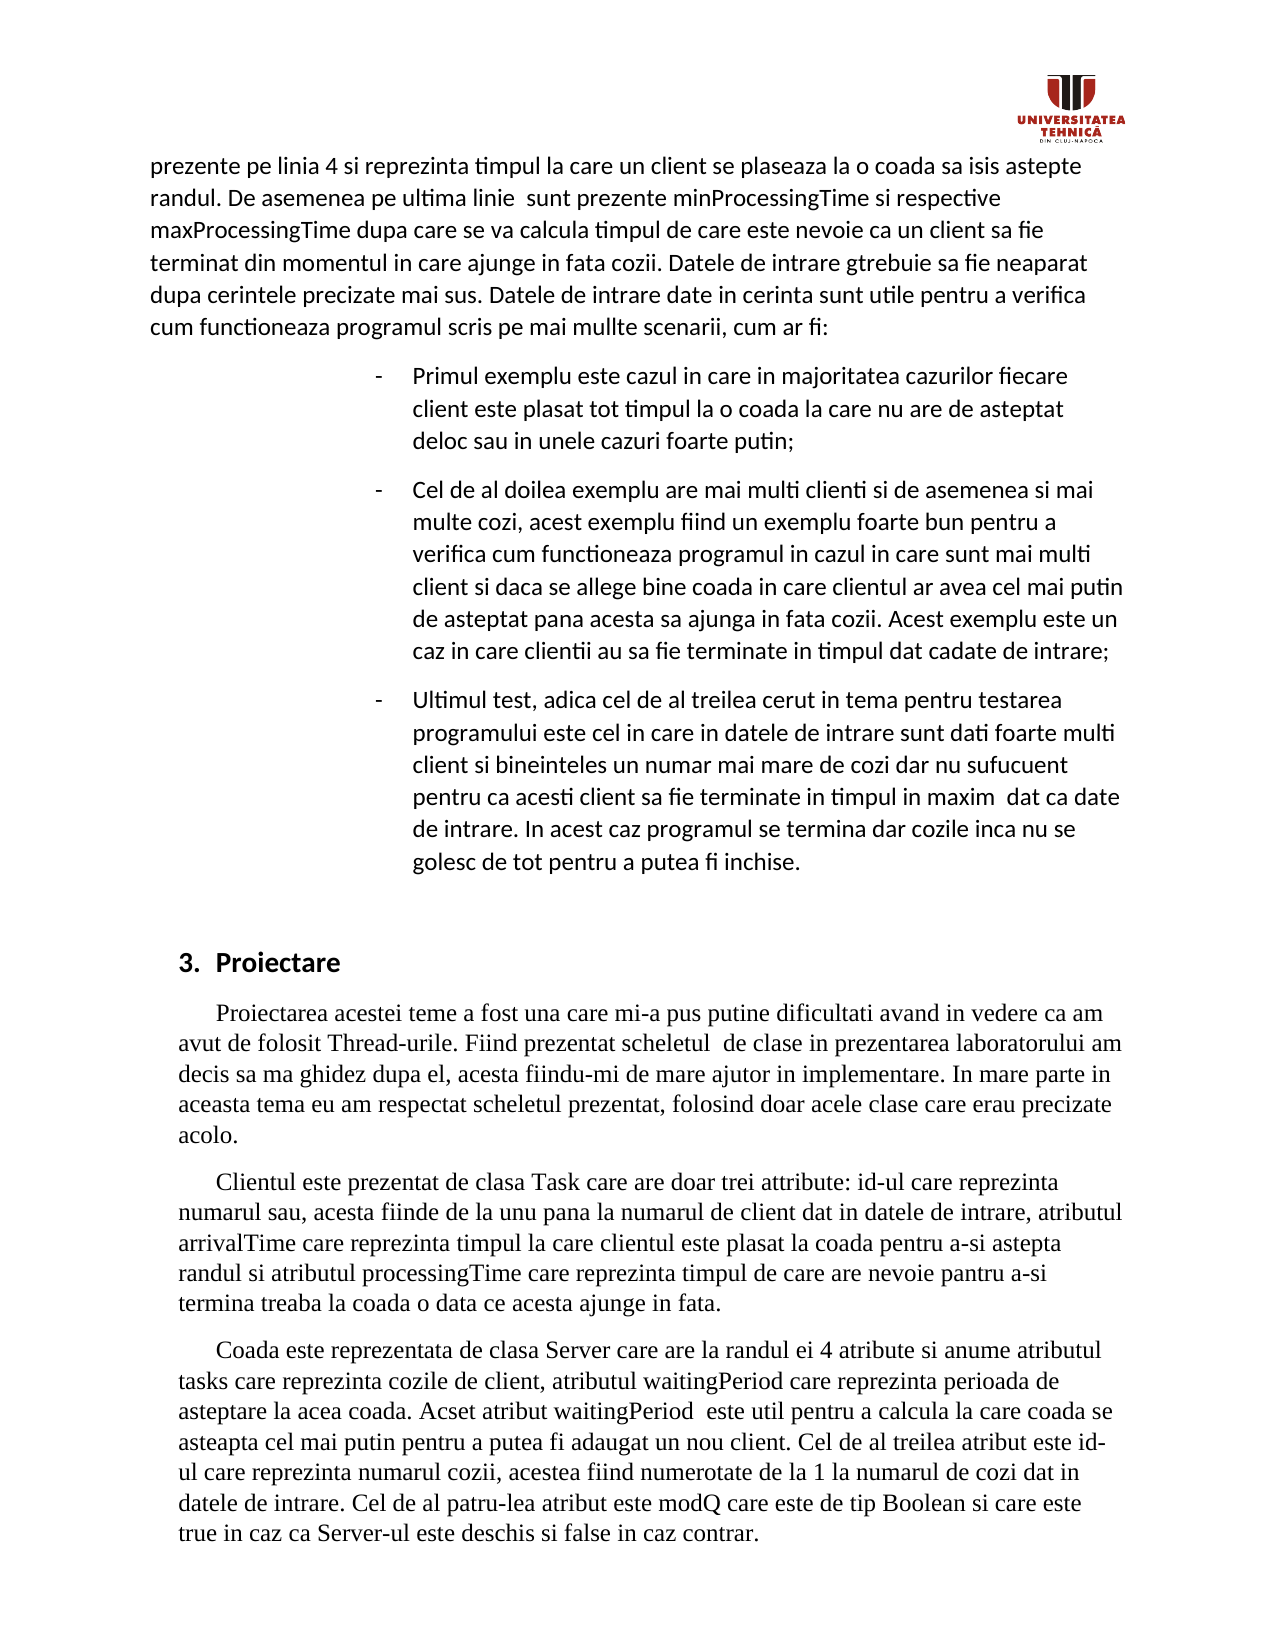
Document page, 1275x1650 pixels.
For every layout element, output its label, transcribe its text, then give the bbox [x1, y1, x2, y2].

list Primul exemplu este cazul in care in majoritatea cazurilor fiecare client este plasat tot timpul la o coada la care nu are de asteptat deloc sau in unele cazuri foarte putin; [375, 360, 1125, 456]
list Proiectare [178, 944, 1125, 979]
list Ultimul test, adica cel de al treilea cerut in tema pentru testarea programului este cel in care in datele de intrare sunt dati foarte multi client si bineinteles un numar mai mare de cozi dar nu sufucuent pentru ca acesti client sa fie terminate in timpul in maxim dat ca date de intrare. In acest caz programul se termina dar cozile inca nu se golesc de tot pentru a putea fi inchise. [375, 684, 1125, 876]
text prezente pe linia 4 si reprezinta timpul la care un client se plaseaza la o coada sa isis astepte randul. De asemenea pe ultima linie sunt prezente minProcessingTime si respective maxProcessingTime dupa care se va calcula timpul de care este nevoie ca un client sa fie terminat din momentul in care ajunge in fata cozii. Datele de intrare gtrebuie sa fie neaparat dupa cerintele precizate mai sus. Datele de intrare date in cerinta sunt utile pentru a verifica cum functioneaza programul scris pe mai mullte scenarii, cum ar fi: [150, 150, 1125, 342]
list Clientul este prezentat de clasa Task care are doar trei attribute: id-ul care reprezinta numarul sau, acesta fiinde de la unu pana la numarul de client dat in datele de intrare, atributul arrivalTime care reprezinta timpul la care clientul este plasat la coada pentru a-si astepta randul si atributul processingTime care reprezinta timpul de care are nevoie pantru a-si termina treaba la coada o data ce acesta ajunge in fata. [178, 1167, 1125, 1317]
list Cel de al doilea exemplu are mai multi clienti si de asemenea si mai multe cozi, acest exemplu fiind un exemplu foarte bun pentru a verifica cum functioneaza programul in cazul in care sunt mai multi client si daca se allege bine coada in care clientul ar avea cel mai putin de asteptat pana acesta sa ajunga in fata cozii. Acest exemplu este un caz in care clientii au sa fie terminate in timpul dat cadate de intrare; [375, 474, 1125, 666]
list Coada este reprezentata de clasa Server care are la randul ei 4 atribute si anume atributul tasks care reprezinta cozile de client, atributul waitingPeriod care reprezinta perioada de asteptare la acea coada. Acset atribut waitingPeriod este util pentru a calcula la care coada se asteapta cel mai putin pentru a putea fi adaugat un nou client. Cel de al treilea atribut este id-ul care reprezinta numarul cozii, acestea fiind numerotate de la 1 la numarul de cozi dat in datele de intrare. Cel de al patru-lea atribut este modQ care este de tip Boolean si care este true in caz ca Server-ul este deschis si false in caz contrar. [178, 1336, 1125, 1547]
list Proiectarea acestei teme a fost una care mi-a pus putine dificultati avand in vedere ca am avut de folosit Thread-urile. Fiind prezentat scheletul de clase in prezentarea laboratorului am decis sa ma ghidez dupa el, acesta fiindu-mi de mare ajutor in implementare. In mare parte in aceasta tema eu am respectat scheletul prezentat, folosind doar acele clase care erau precizate acolo. [178, 998, 1125, 1148]
